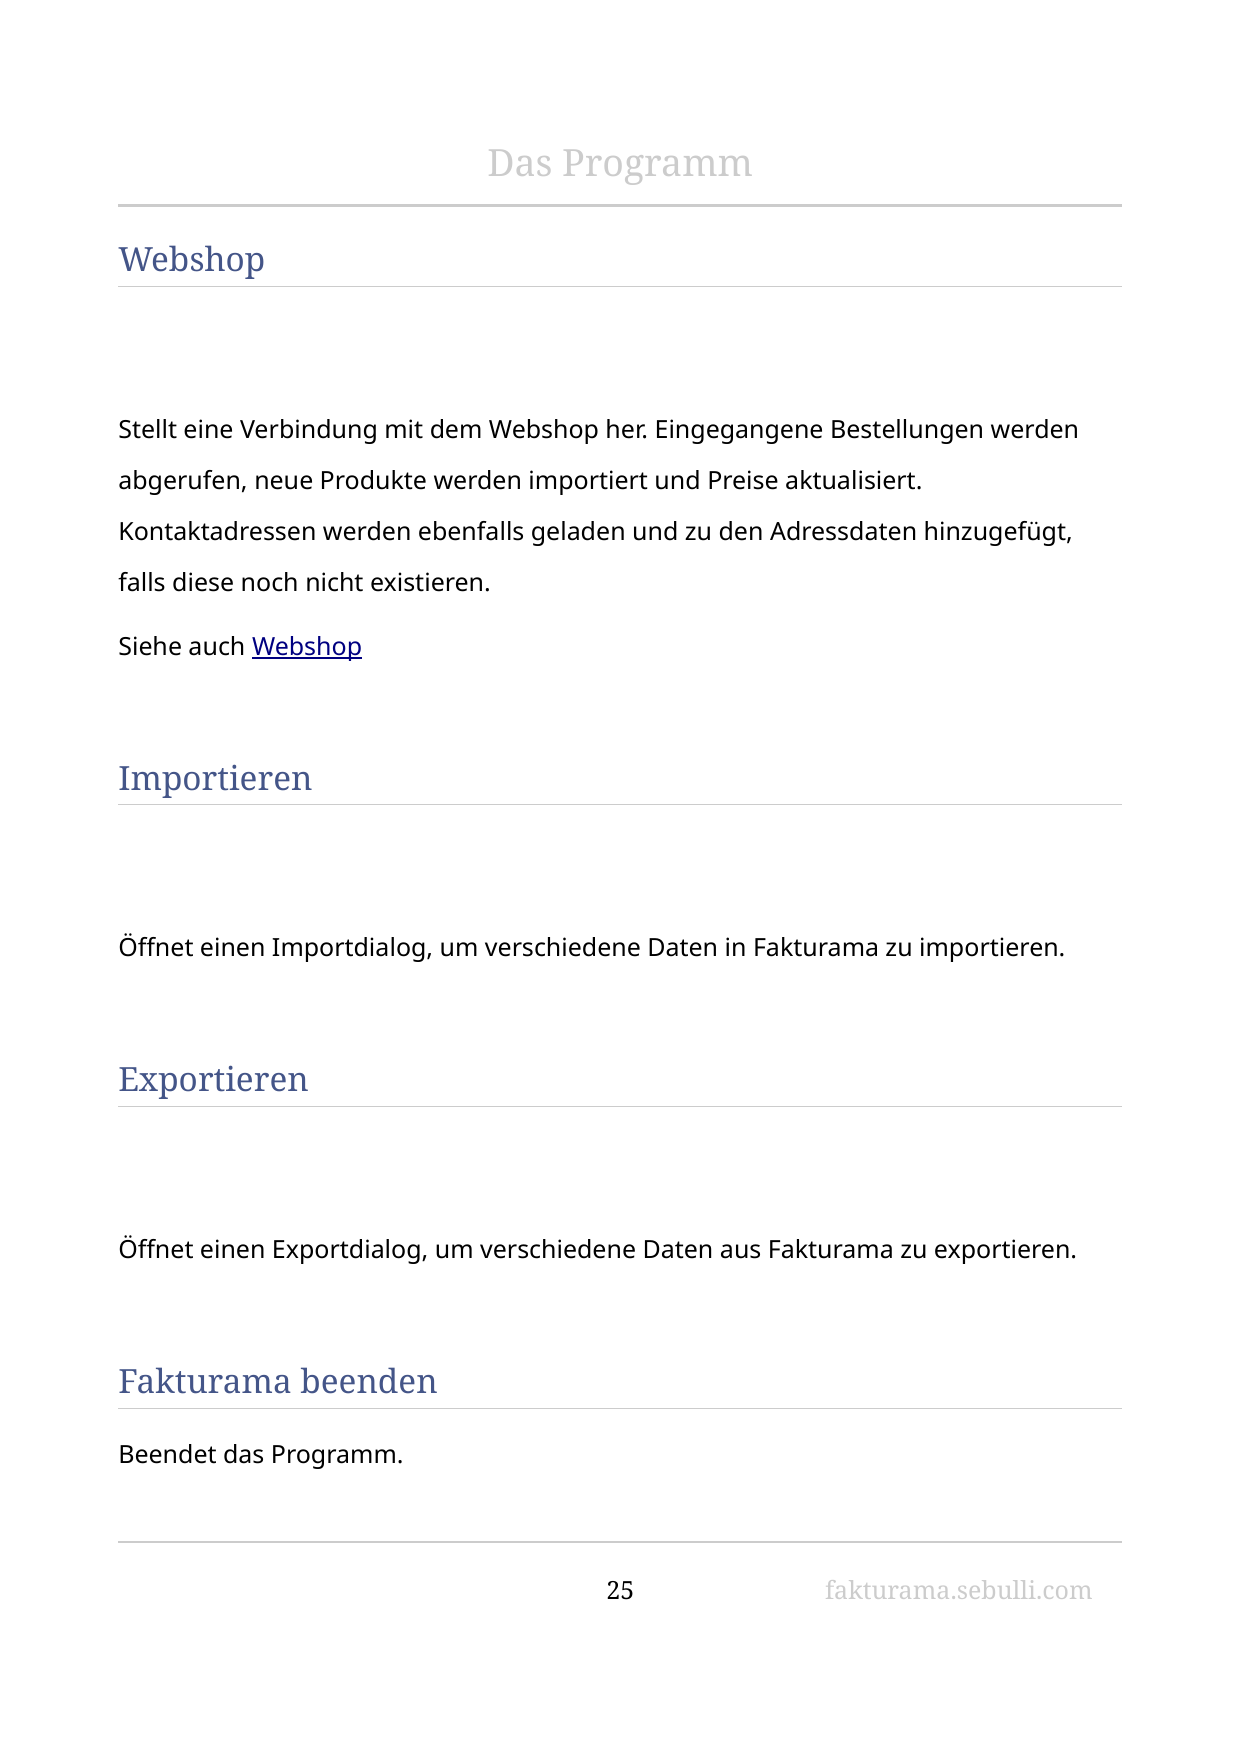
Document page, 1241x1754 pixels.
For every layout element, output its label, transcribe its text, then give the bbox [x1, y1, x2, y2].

subtitle Fakturama beenden [118, 1357, 1122, 1408]
text Öffnet einen Importdialog, um verschiedene Daten in Fakturama zu importieren. [118, 930, 1122, 964]
subtitle Exportieren [118, 1056, 1122, 1106]
text Stellt eine Verbindung mit dem Webshop her. Eingegangene Bestellungen werden abgerufen, neue Produkte werden importiert und Preise aktualisiert. Kontaktadressen werden ebenfalls geladen und zu den Adressdaten hinzugefügt, falls diese noch nicht existieren. [118, 412, 1122, 599]
text Öffnet einen Exportdialog, um verschiedene Daten aus Fakturama zu exportieren. [118, 1231, 1122, 1266]
subtitle Webshop [118, 236, 1122, 286]
text Beendet das Programm. [118, 1437, 1122, 1471]
text Siehe auch Webshop [118, 628, 1122, 662]
subtitle Importieren [118, 754, 1122, 804]
